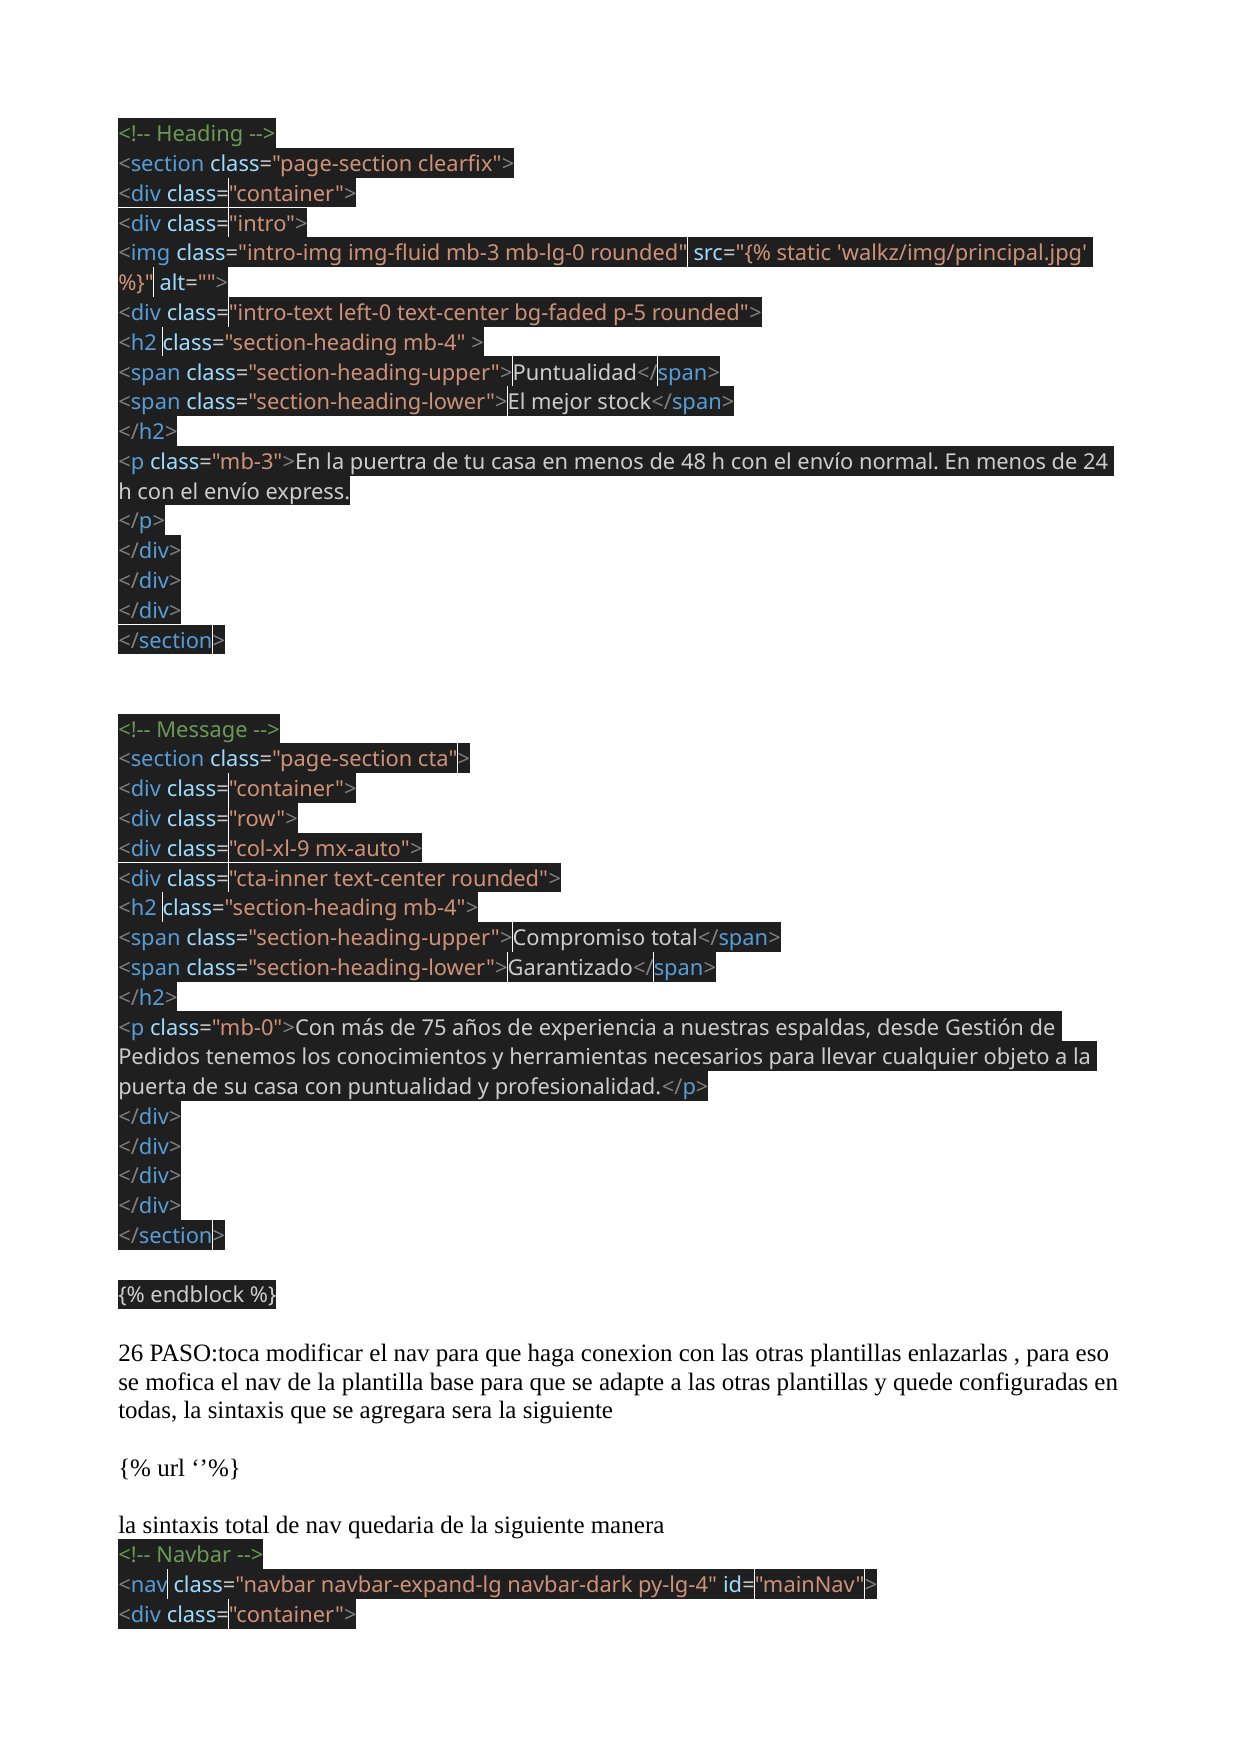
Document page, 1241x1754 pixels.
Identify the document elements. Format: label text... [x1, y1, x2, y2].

text <h2 class="section-heading mb-4"> [118, 892, 1122, 922]
text <nav class="navbar navbar-expand-lg navbar-dark py-lg-4" id="mainNav"> [118, 1569, 1122, 1599]
text <span class="section-heading-lower">El mejor stock</span> [118, 386, 1122, 416]
text 26 PASO:toca modificar el nav para que haga conexion con las otras plantillas enlazarlas , para eso se mofica el nav de la plantilla base para que se adapte a las otras plantillas y quede configuradas en todas, la sintaxis que se agregara sera la siguiente [118, 1338, 1122, 1424]
text {% url ‘’%} [118, 1453, 1122, 1482]
text </p> [118, 505, 1122, 535]
text <!-- Heading --> [118, 118, 1122, 148]
text </div> [118, 535, 1122, 565]
text {% endblock %} [118, 1279, 1122, 1309]
text <div class="container"> [118, 773, 1122, 803]
text <!-- Message --> [118, 713, 1122, 743]
text <section class="page-section cta"> [118, 743, 1122, 773]
text <span class="section-heading-upper">Puntualidad</span> [118, 356, 1122, 386]
text <div class="cta-inner text-center rounded"> [118, 862, 1122, 892]
text </div> [118, 565, 1122, 595]
text <section class="page-section clearfix"> [118, 148, 1122, 178]
text <span class="section-heading-upper">Compromiso total</span> [118, 922, 1122, 952]
text </div> [118, 1190, 1122, 1220]
text <span class="section-heading-lower">Garantizado</span> [118, 952, 1122, 982]
text <div class="container"> [118, 1599, 1122, 1629]
text </div> [118, 595, 1122, 624]
text <div class="row"> [118, 803, 1122, 833]
text </section> [118, 624, 1122, 654]
text <div class="intro"> [118, 207, 1122, 237]
text <p class="mb-0">Con más de 75 años de experiencia a nuestras espaldas, desde Gestión de Pedidos tenemos los conocimientos y herramientas necesarios para llevar cualquier objeto a la puerta de su casa con puntualidad y profesionalidad.</p> [118, 1011, 1122, 1101]
text <!-- Navbar --> [118, 1539, 1122, 1569]
text <div class="intro-text left-0 text-center bg-faded p-5 rounded"> [118, 297, 1122, 327]
text </h2> [118, 416, 1122, 446]
text <p class="mb-3">En la puertra de tu casa en menos de 48 h con el envío normal. En menos de 24 h con el envío express. [118, 446, 1122, 505]
text </div> [118, 1131, 1122, 1160]
text la sintaxis total de nav quedaria de la siguiente manera [118, 1511, 1122, 1539]
text </h2> [118, 982, 1122, 1011]
text <div class="col-xl-9 mx-auto"> [118, 833, 1122, 862]
text </div> [118, 1160, 1122, 1190]
text </div> [118, 1101, 1122, 1131]
text <div class="container"> [118, 178, 1122, 207]
text </section> [118, 1220, 1122, 1250]
text <img class="intro-img img-fluid mb-3 mb-lg-0 rounded" src="{% static 'walkz/img/principal.jpg' %}" alt=""> [118, 237, 1122, 297]
text <h2 class="section-heading mb-4" > [118, 327, 1122, 356]
